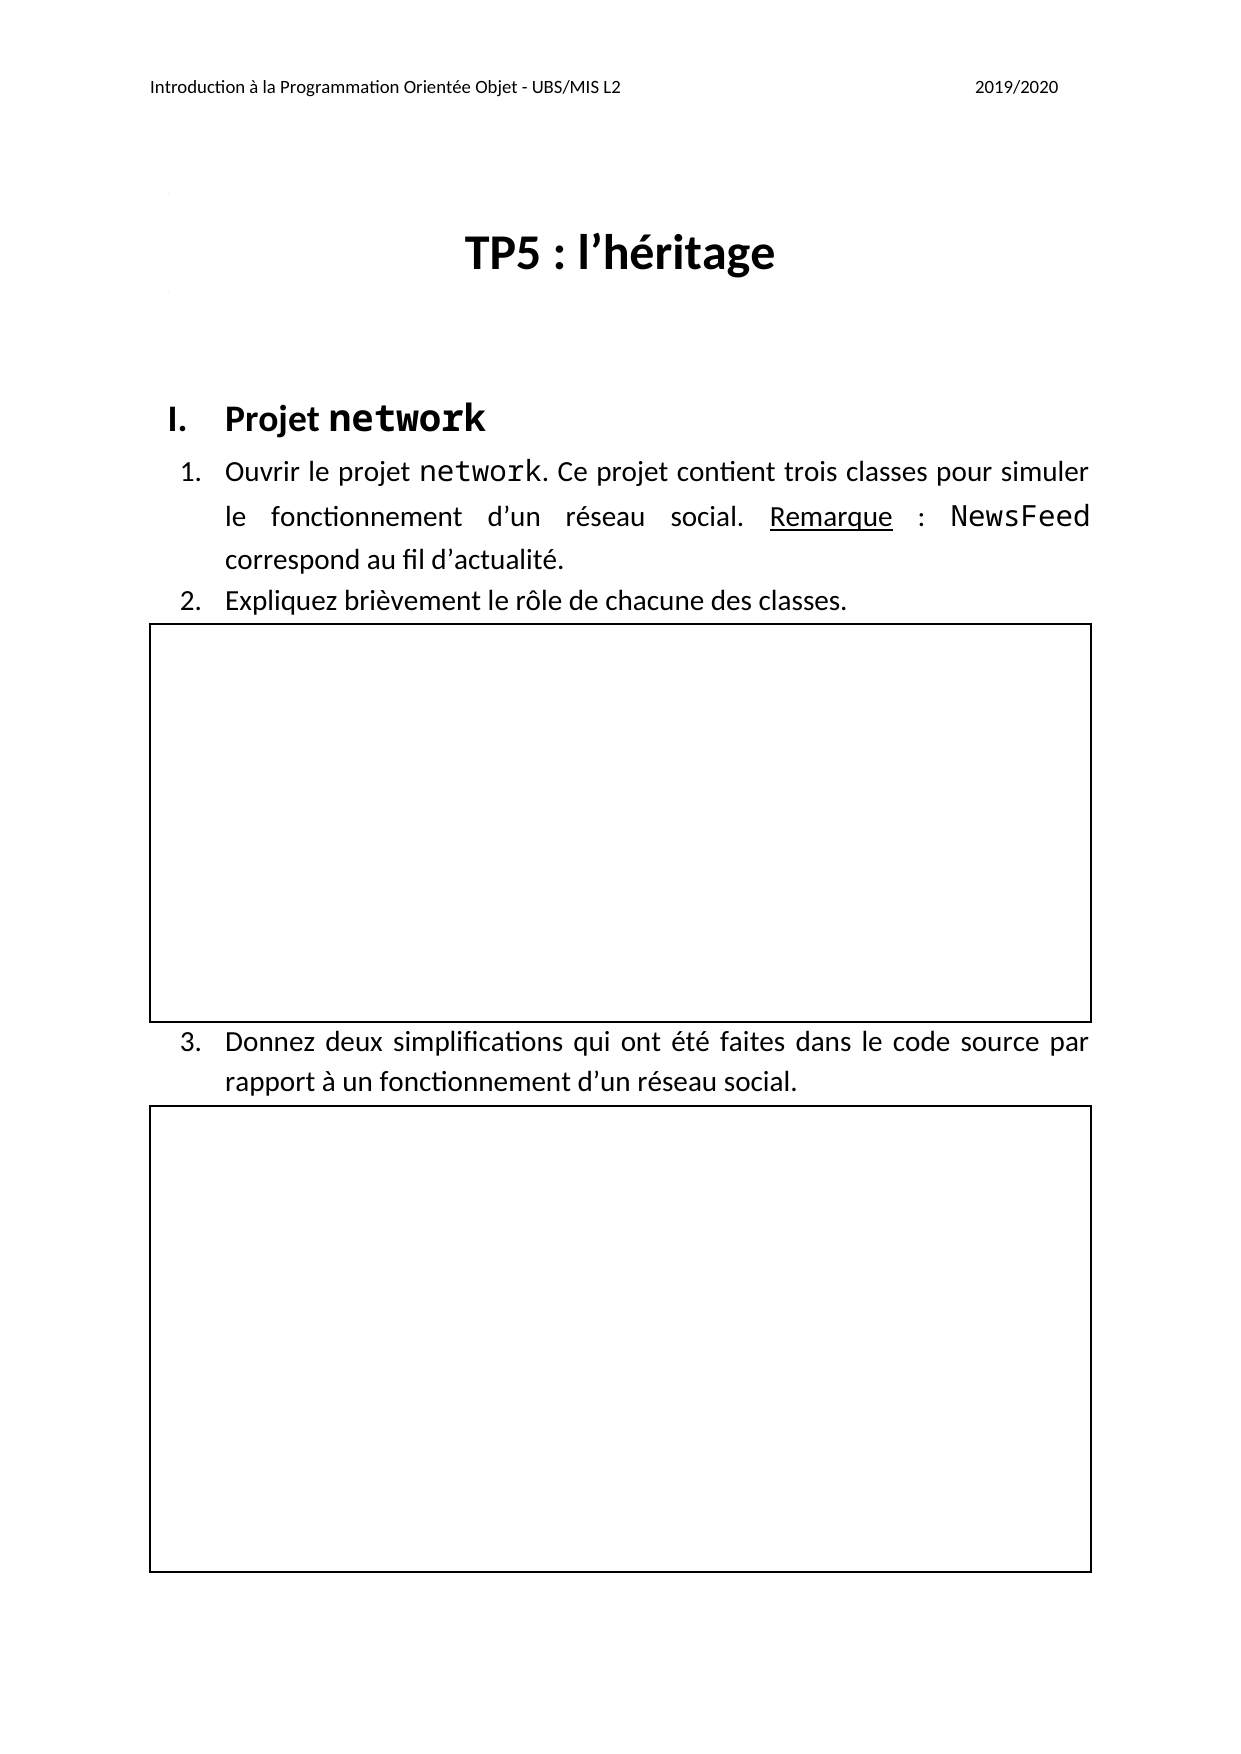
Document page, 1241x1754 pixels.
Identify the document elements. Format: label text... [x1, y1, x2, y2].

table_header [151, 625, 1090, 1021]
list Donnez deux simplifications qui ont été faites dans le code source par rapport à un fonctionnement d’un réseau social. [179, 1023, 1090, 1099]
list Ouvrir le projet network. Ce projet contient trois classes pour simuler le fonctionnement d’un réseau social. Remarque : NewsFeed correspond au fil d’actualité. [179, 450, 1090, 576]
table_header [151, 1107, 1090, 1571]
list Projet network [187, 391, 1090, 442]
list Expliquez brièvement le rôle de chacune des classes. [179, 582, 1090, 617]
text TP5 : l’héritage [150, 221, 1090, 282]
